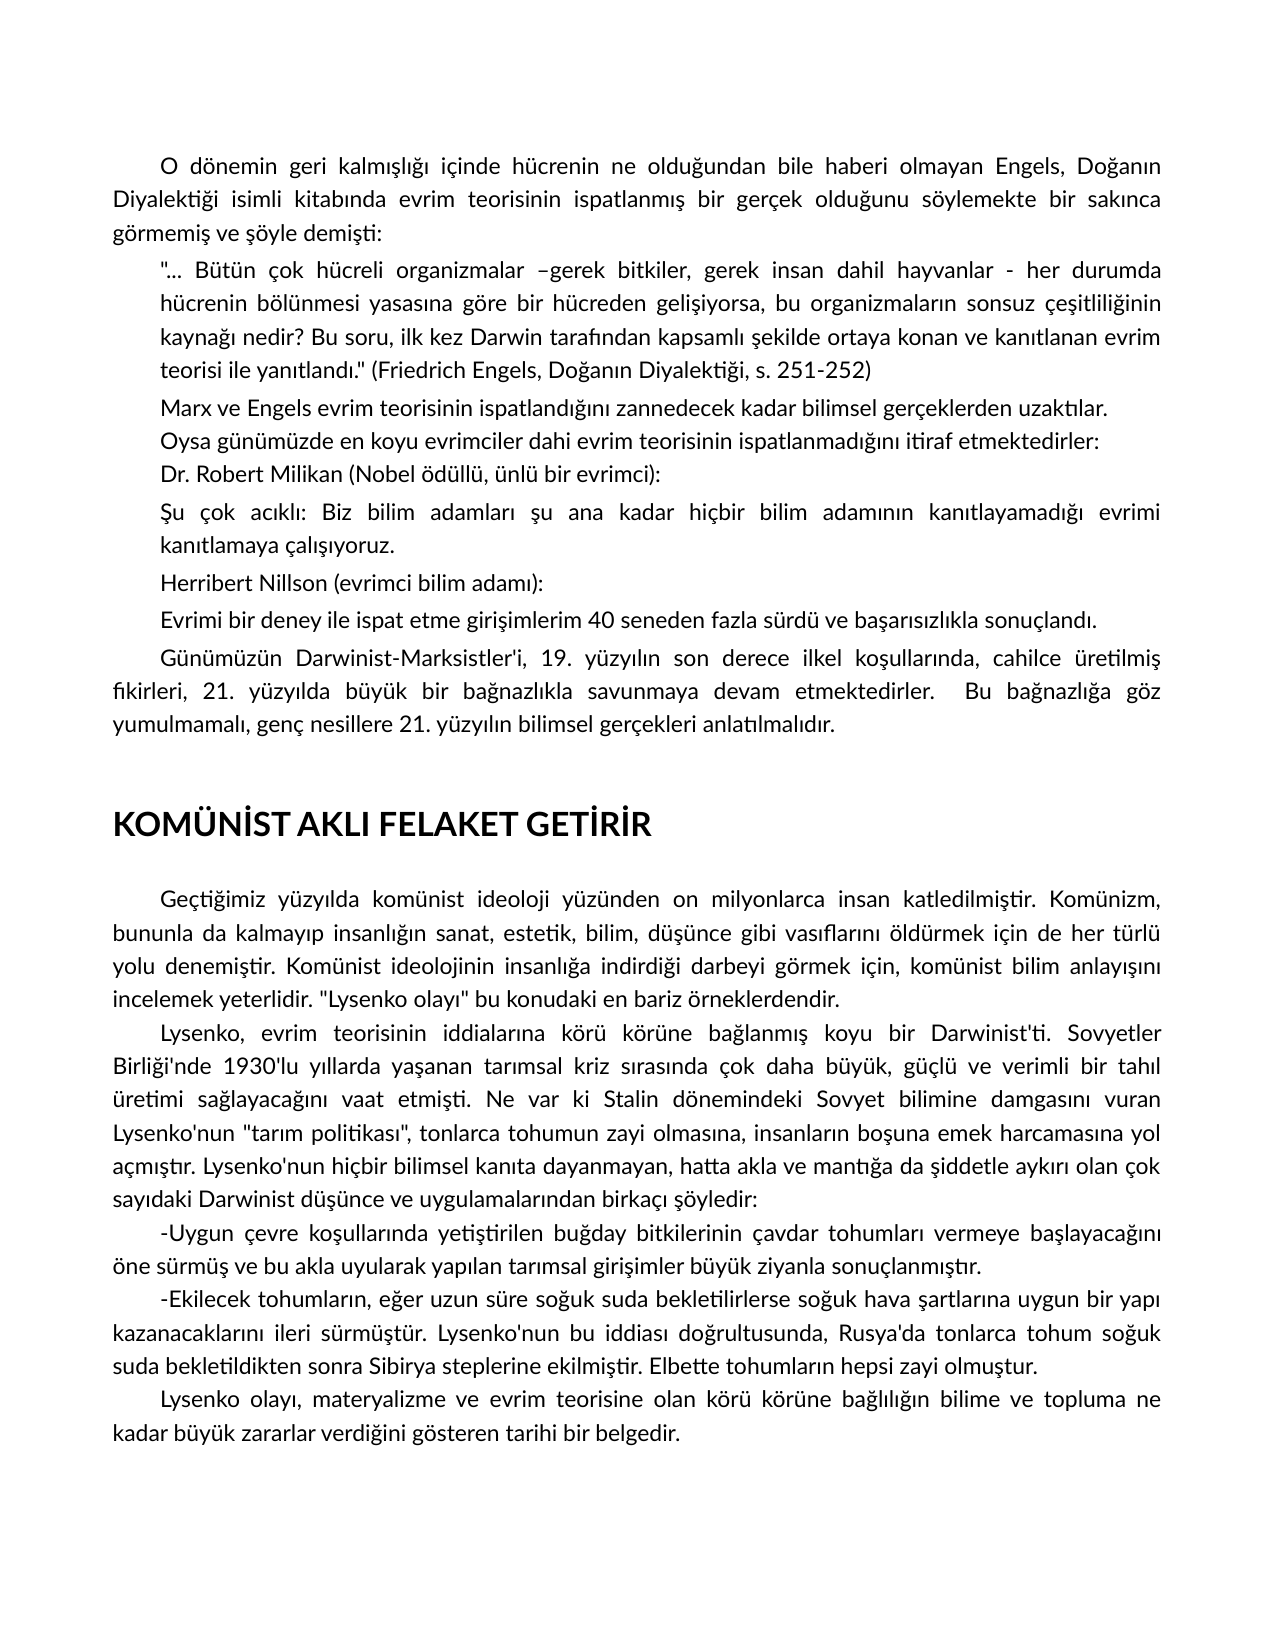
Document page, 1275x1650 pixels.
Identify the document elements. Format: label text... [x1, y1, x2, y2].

text Evrimi bir deney ile ispat etme girişimlerim 40 seneden fazla sürdü ve başarısızlıkla sonuçlandı. [160, 602, 1162, 635]
text Günümüzün Darwinist-Marksistler'i, 19. yüzyılın son derece ilkel koşullarında, cahilce üretilmiş fikirleri, 21. yüzyılda büyük bir bağnazlıkla savunmaya devam etmektedirler. Bu bağnazlığa göz yumulmamalı, genç nesillere 21. yüzyılın bilimsel gerçekleri anlatılmalıdır. [112, 639, 1162, 739]
text Şu çok acıklı: Biz bilim adamları şu ana kadar hiçbir bilim adamının kanıtlayamadığı evrimi kanıtlamaya çalışıyoruz. [160, 493, 1162, 560]
text Lysenko, evrim teorisinin iddialarına körü körüne bağlanmış koyu bir Darwinist'ti. Sovyetler Birliği'nde 1930'lu yıllarda yaşanan tarımsal kriz sırasında çok daha büyük, güçlü ve verimli bir tahıl üretimi sağlayacağını vaat etmişti. Ne var ki Stalin dönemindeki Sovyet bilimine damgasını vuran Lysenko'nun "tarım politikası", tonlarca tohumun zayi olmasına, insanların boşuna emek harcamasına yol açmıştır. Lysenko'nun hiçbir bilimsel kanıta dayanmayan, hatta akla ve mantığa da şiddetle aykırı olan çok sayıdaki Darwinist düşünce ve uygulamalarından birkaçı şöyledir: [112, 1014, 1162, 1214]
text Dr. Robert Milikan (Nobel ödüllü, ünlü bir evrimci): [112, 456, 1162, 489]
text KOMÜNİST AKLI FELAKET GETİRİR [112, 806, 1162, 843]
text Herribert Nillson (evrimci bilim adamı): [112, 564, 1162, 598]
text Lysenko olayı, materyalizme ve evrim teorisine olan körü körüne bağlılığın bilime ve topluma ne kadar büyük zararlar verdiğini gösteren tarihi bir belgedir. [112, 1381, 1162, 1448]
text Geçtiğimiz yüzyılda komünist ideoloji yüzünden on milyonlarca insan katledilmiştir. Komünizm, bununla da kalmayıp insanlığın sanat, estetik, bilim, düşünce gibi vasıflarını öldürmek için de her türlü yolu denemiştir. Komünist ideolojinin insanlığa indirdiği darbeyi görmek için, komünist bilim anlayışını incelemek yeterlidir. "Lysenko olayı" bu konudaki en bariz örneklerdendir. [112, 881, 1162, 1014]
text Marx ve Engels evrim teorisinin ispatlandığını zannedecek kadar bilimsel gerçeklerden uzaktılar. [112, 389, 1162, 423]
text -Ekilecek tohumların, eğer uzun süre soğuk suda bekletilirlerse soğuk hava şartlarına uygun bir yapı kazanacaklarını ileri sürmüştür. Lysenko'nun bu iddiası doğrultusunda, Rusya'da tonlarca tohum soğuk suda bekletildikten sonra Sibirya steplerine ekilmiştir. Elbette tohumların hepsi zayi olmuştur. [112, 1281, 1162, 1381]
text O dönemin geri kalmışlığı içinde hücrenin ne olduğundan bile haberi olmayan Engels, Doğanın Diyalektiği isimli kitabında evrim teorisinin ispatlanmış bir gerçek olduğunu söylemekte bir sakınca görmemiş ve şöyle demişti: [112, 148, 1162, 248]
text Oysa günümüzde en koyu evrimciler dahi evrim teorisinin ispatlanmadığını itiraf etmektedirler: [112, 423, 1162, 456]
text -Uygun çevre koşullarında yetiştirilen buğday bitkilerinin çavdar tohumları vermeye başlayacağını öne sürmüş ve bu akla uyularak yapılan tarımsal girişimler büyük ziyanla sonuçlanmıştır. [112, 1214, 1162, 1281]
text "... Bütün çok hücreli organizmalar –gerek bitkiler, gerek insan dahil hayvanlar - her durumda hücrenin bölünmesi yasasına göre bir hücreden gelişiyorsa, bu organizmaların sonsuz çeşitliliğinin kaynağı nedir? Bu soru, ilk kez Darwin tarafından kapsamlı şekilde ortaya konan ve kanıtlanan evrim teorisi ile yanıtlandı." (Friedrich Engels, Doğanın Diyalektiği, s. 251-252) [160, 252, 1162, 385]
